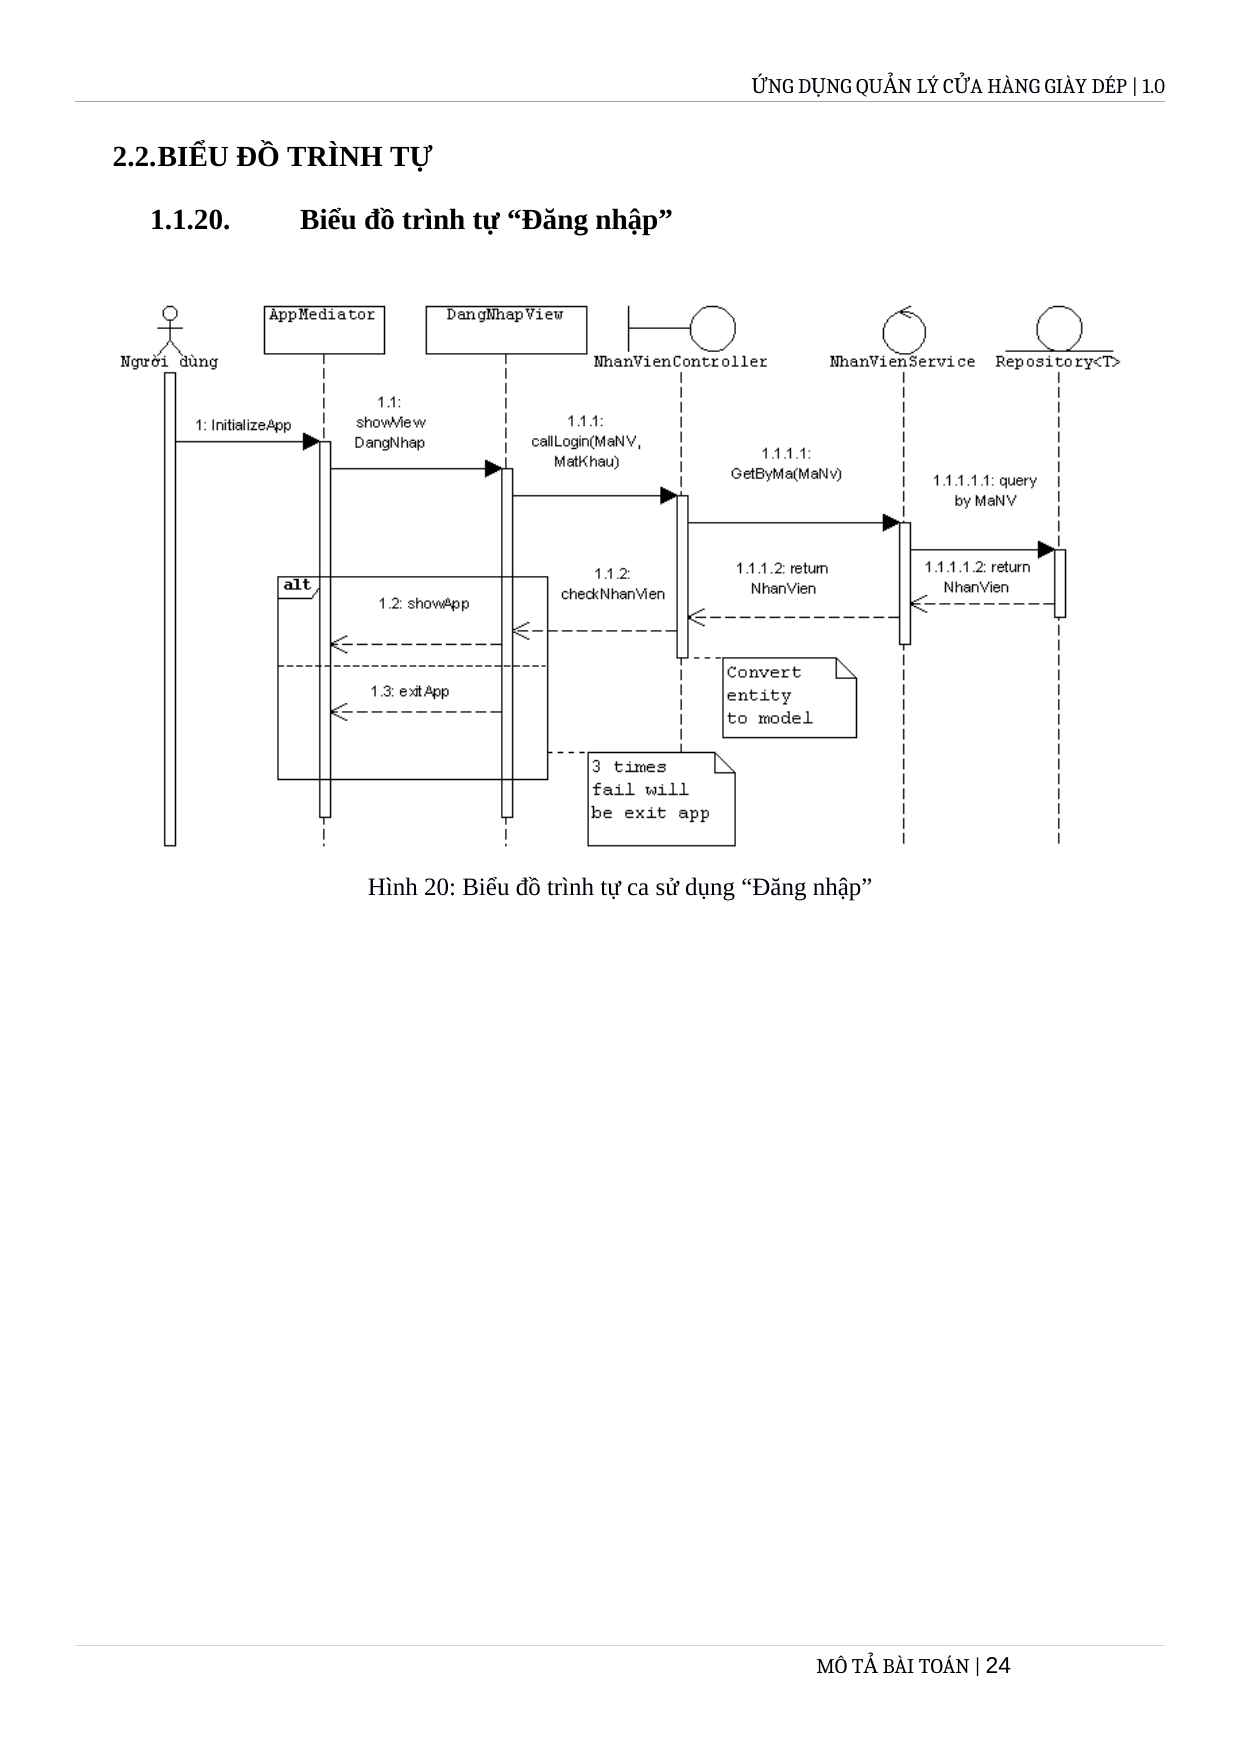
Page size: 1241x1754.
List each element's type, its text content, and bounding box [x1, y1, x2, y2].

subtitle BIỂU ĐỒ TRÌNH TỰ [112, 139, 1165, 173]
text Hình 20: Biểu đồ trình tự ca sử dụng “Đăng nhập” [75, 872, 1165, 901]
picture [117, 252, 1123, 852]
subtitle Biểu đồ trình tự “Đăng nhập” [150, 202, 1165, 236]
